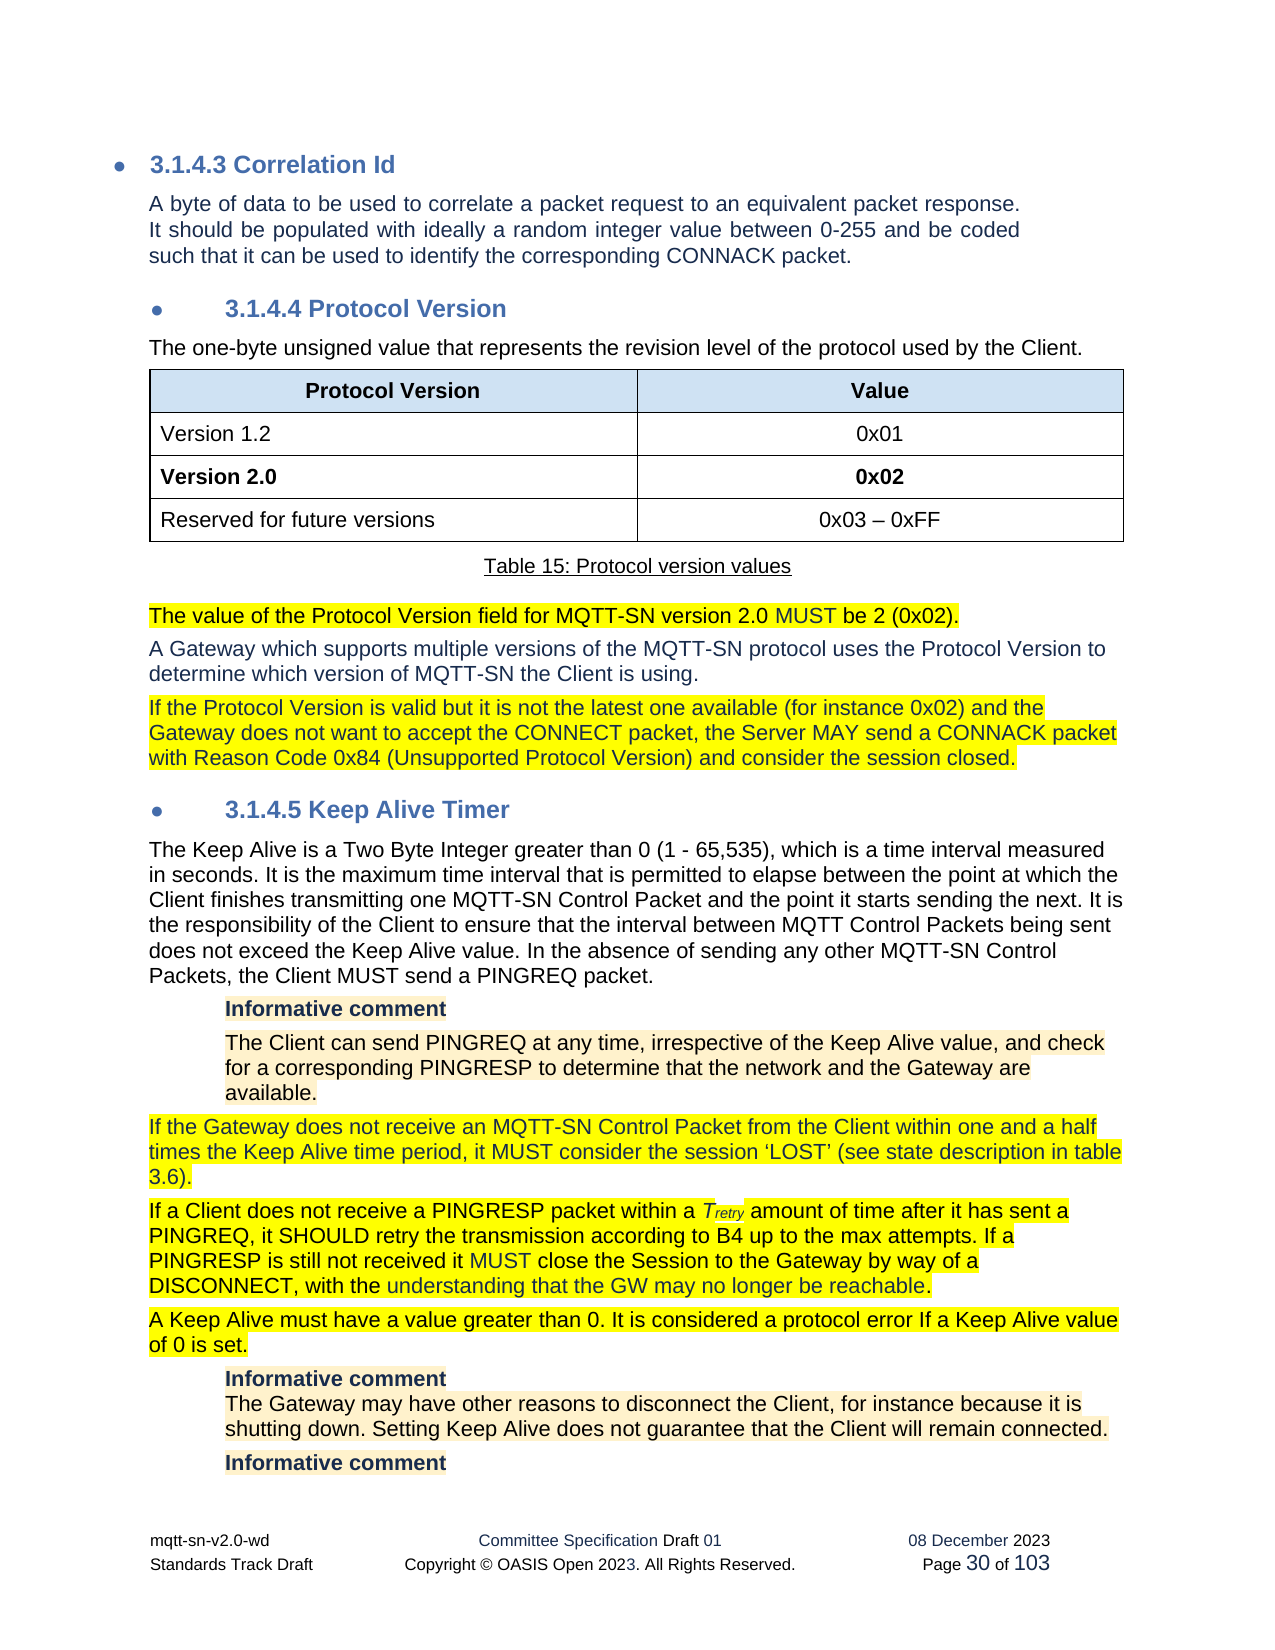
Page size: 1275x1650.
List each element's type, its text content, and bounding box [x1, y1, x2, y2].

text Informative comment [225, 1449, 1124, 1475]
table_header Protocol Version [151, 370, 637, 412]
table_cell Version 2.0 [151, 456, 637, 498]
table_cell Version 1.2 [151, 413, 637, 455]
table_cell Reserved for future versions [151, 499, 637, 541]
text The Keep Alive is a Two Byte Integer greater than 0 (1 - 65,535), which is a time interval measured in seconds. It is the maximum time interval that is permitted to elapse between the point at which the Client finishes transmitting one MQTT-SN Control Packet and the point it starts sending the next. It is the responsibility of the Client to ensure that the interval between MQTT Control Packets being sent does not exceed the Keep Alive value. In the absence of sending any other MQTT-SN Control Packets, the Client MUST send a PINGREQ packet. [148, 837, 1124, 988]
text The one-byte unsigned value that represents the revision level of the protocol used by the Client. [148, 335, 1124, 361]
text A byte of data to be used to correlate a packet request to an equivalent packet response. It should be populated with ideally a random integer value between 0-255 and be coded such that it can be used to identify the corresponding CONNACK packet. [148, 191, 1022, 268]
text The value of the Protocol Version field for MQTT-SN version 2.0 MUST be 2 (0x02). [148, 602, 1124, 628]
table_cell 0x03 – 0xFF [638, 499, 1123, 541]
table_header Value [638, 370, 1123, 412]
subtitle 3.1.4.4 Protocol Version [150, 294, 1124, 323]
subtitle 3.1.4.3 Correlation Id [112, 150, 1124, 179]
text Table 15: Protocol version values [150, 554, 1125, 578]
table_cell 0x01 [638, 413, 1123, 455]
text The Client can send PINGREQ at any time, irrespective of the Keep Alive value, and check for a corresponding PINGRESP to determine that the network and the Gateway are available. [225, 1030, 1124, 1105]
text A Keep Alive must have a value greater than 0. It is considered a protocol error If a Keep Alive value of 0 is set. [148, 1307, 1124, 1357]
subtitle 3.1.4.5 Keep Alive Timer [150, 795, 1124, 824]
text If the Protocol Version is valid but it is not the latest one available (for instance 0x02) and the Gateway does not want to accept the CONNECT packet, the Server MAY send a CONNACK packet with Reason Code 0x84 (Unsupported Protocol Version) and consider the session closed. [148, 695, 1124, 770]
text Informative comment [225, 996, 1124, 1021]
text A Gateway which supports multiple versions of the MQTT-SN protocol uses the Protocol Version to determine which version of MQTT-SN the Client is using. [148, 636, 1124, 686]
text Informative comment The Gateway may have other reasons to disconnect the Client, for instance because it is shutting down. Setting Keep Alive does not guarantee that the Client will remain connected. [225, 1366, 1124, 1441]
text If a Client does not receive a PINGRESP packet within a Tretry amount of time after it has sent a PINGREQ, it SHOULD retry the transmission according to B4 up to the max attempts. If a PINGRESP is still not received it MUST close the Session to the Gateway by way of a DISCONNECT, with the understanding that the GW may no longer be reachable. [148, 1198, 1124, 1298]
text If the Gateway does not receive an MQTT-SN Control Packet from the Client within one and a half times the Keep Alive time period, it MUST consider the session ‘LOST’ (see state description in table 3.6). [148, 1114, 1124, 1189]
table_cell 0x02 [638, 456, 1123, 498]
